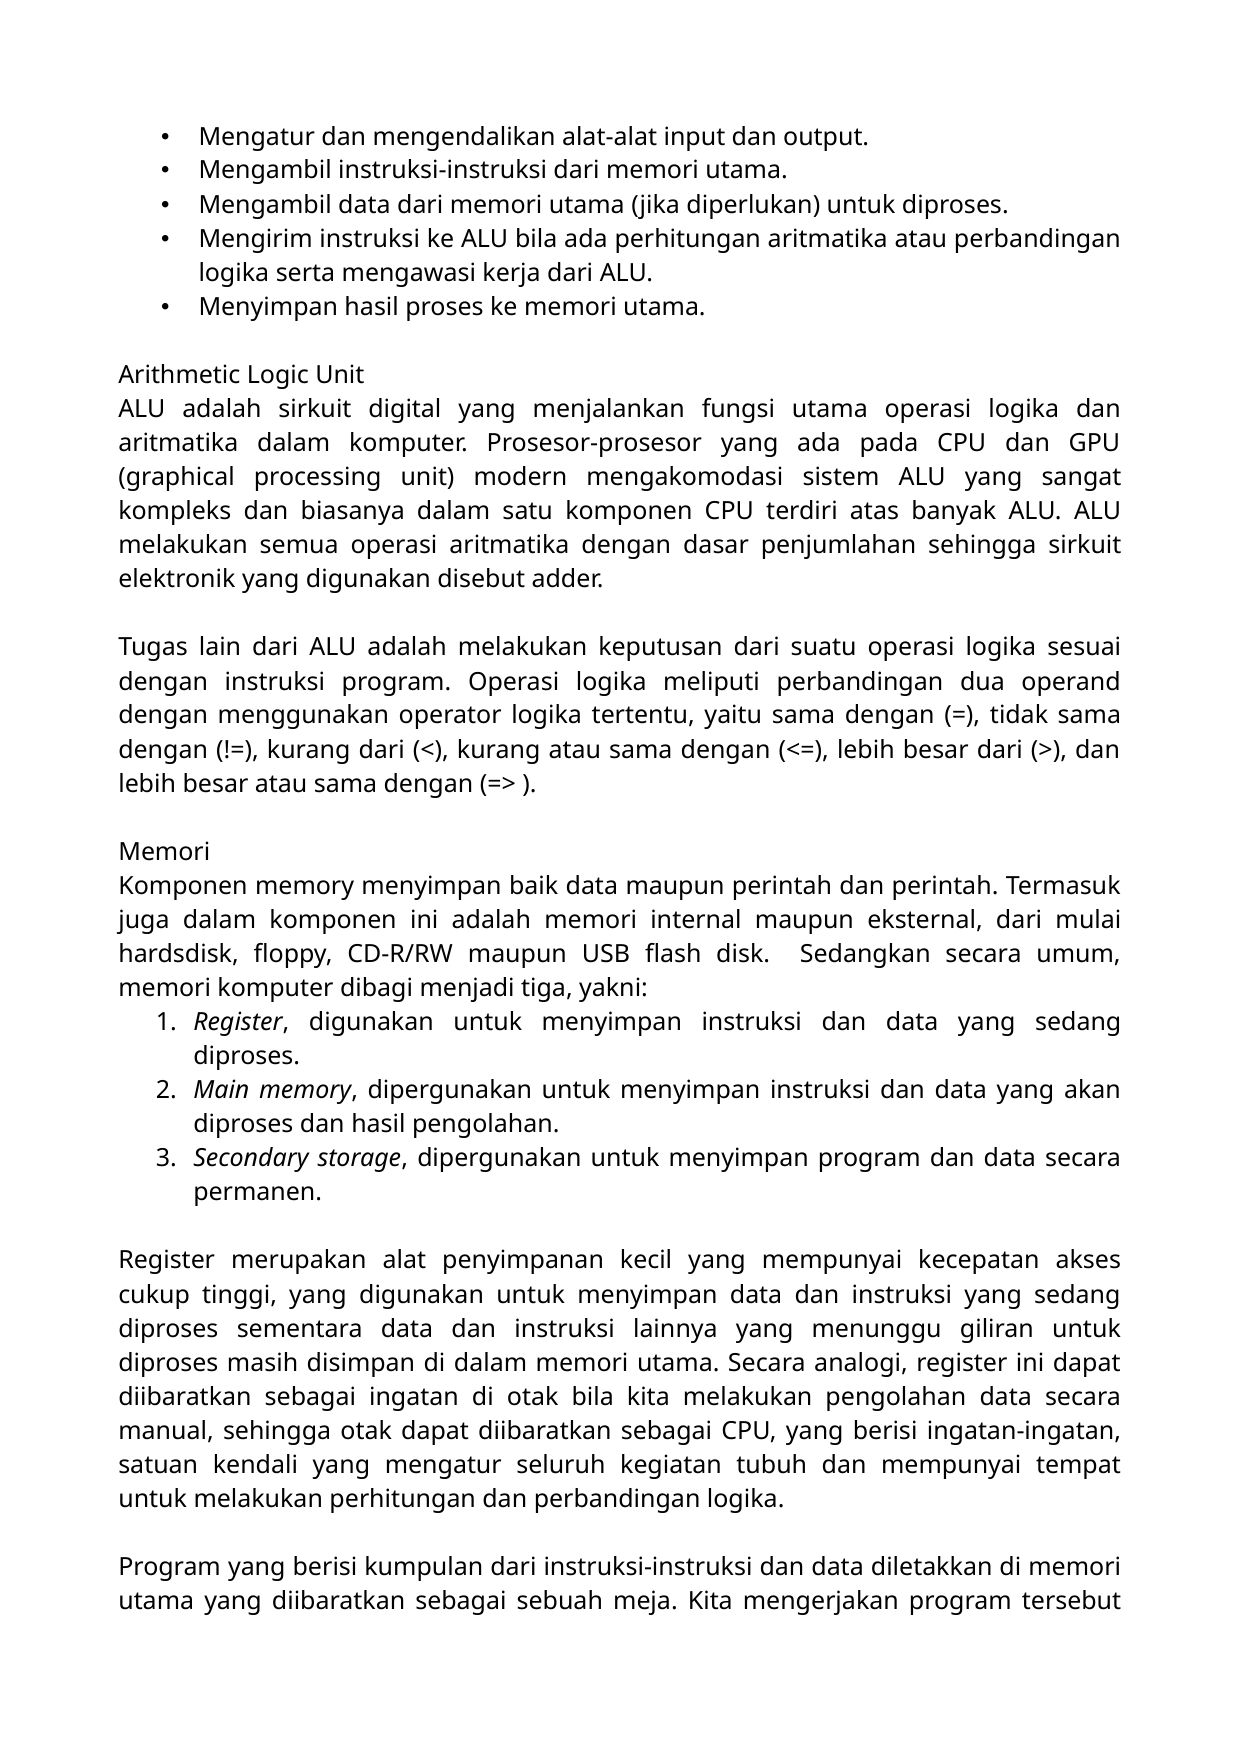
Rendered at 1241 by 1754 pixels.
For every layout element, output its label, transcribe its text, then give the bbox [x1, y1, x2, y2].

text Program yang berisi kumpulan dari instruksi-instruksi dan data diletakkan di memori utama yang diibaratkan sebagai sebuah meja. Kita mengerjakan program tersebut [118, 1549, 1122, 1617]
text ALU adalah sirkuit digital yang menjalankan fungsi utama operasi logika dan aritmatika dalam komputer. Prosesor-prosesor yang ada pada CPU dan GPU (graphical processing unit) modern mengakomodasi sistem ALU yang sangat kompleks dan biasanya dalam satu komponen CPU terdiri atas banyak ALU. ALU melakukan semua operasi aritmatika dengan dasar penjumlahan sehingga sirkuit elektronik yang digunakan disebut adder. [118, 391, 1122, 595]
list Mengambil data dari memori utama (jika diperlukan) untuk diproses. [161, 186, 1122, 220]
text Tugas lain dari ALU adalah melakukan keputusan dari suatu operasi logika sesuai dengan instruksi program. Operasi logika meliputi perbandingan dua operand dengan menggunakan operator logika tertentu, yaitu sama dengan (=), tidak sama dengan (!=), kurang dari (<), kurang atau sama dengan (<=), lebih besar dari (>), dan lebih besar atau sama dengan (=> ). [118, 629, 1122, 799]
list Menyimpan hasil proses ke memori utama. [161, 288, 1122, 322]
text Komponen memory menyimpan baik data maupun perintah dan perintah. Termasuk juga dalam komponen ini adalah memori internal maupun eksternal, dari mulai hardsdisk, floppy, CD-R/RW maupun USB flash disk. Sedangkan secara umum, memori komputer dibagi menjadi tiga, yakni: [118, 867, 1122, 1004]
text Memori [118, 833, 1122, 867]
text Arithmetic Logic Unit [118, 357, 1122, 391]
list Secondary storage, dipergunakan untuk menyimpan program dan data secara permanen. [156, 1140, 1122, 1208]
list Mengirim instruksi ke ALU bila ada perhitungan aritmatika atau perbandingan logika serta mengawasi kerja dari ALU. [161, 220, 1122, 288]
list Main memory, dipergunakan untuk menyimpan instruksi dan data yang akan diproses dan hasil pengolahan. [156, 1072, 1122, 1140]
list Register, digunakan untuk menyimpan instruksi dan data yang sedang diproses. [156, 1004, 1122, 1072]
text Register merupakan alat penyimpanan kecil yang mempunyai kecepatan akses cukup tinggi, yang digunakan untuk menyimpan data dan instruksi yang sedang diproses sementara data dan instruksi lainnya yang menunggu giliran untuk diproses masih disimpan di dalam memori utama. Secara analogi, register ini dapat diibaratkan sebagai ingatan di otak bila kita melakukan pengolahan data secara manual, sehingga otak dapat diibaratkan sebagai CPU, yang berisi ingatan-ingatan, satuan kendali yang mengatur seluruh kegiatan tubuh dan mempunyai tempat untuk melakukan perhitungan dan perbandingan logika. [118, 1242, 1122, 1515]
list Mengambil instruksi-instruksi dari memori utama. [161, 152, 1122, 186]
list Mengatur dan mengendalikan alat-alat input dan output. [161, 118, 1122, 152]
